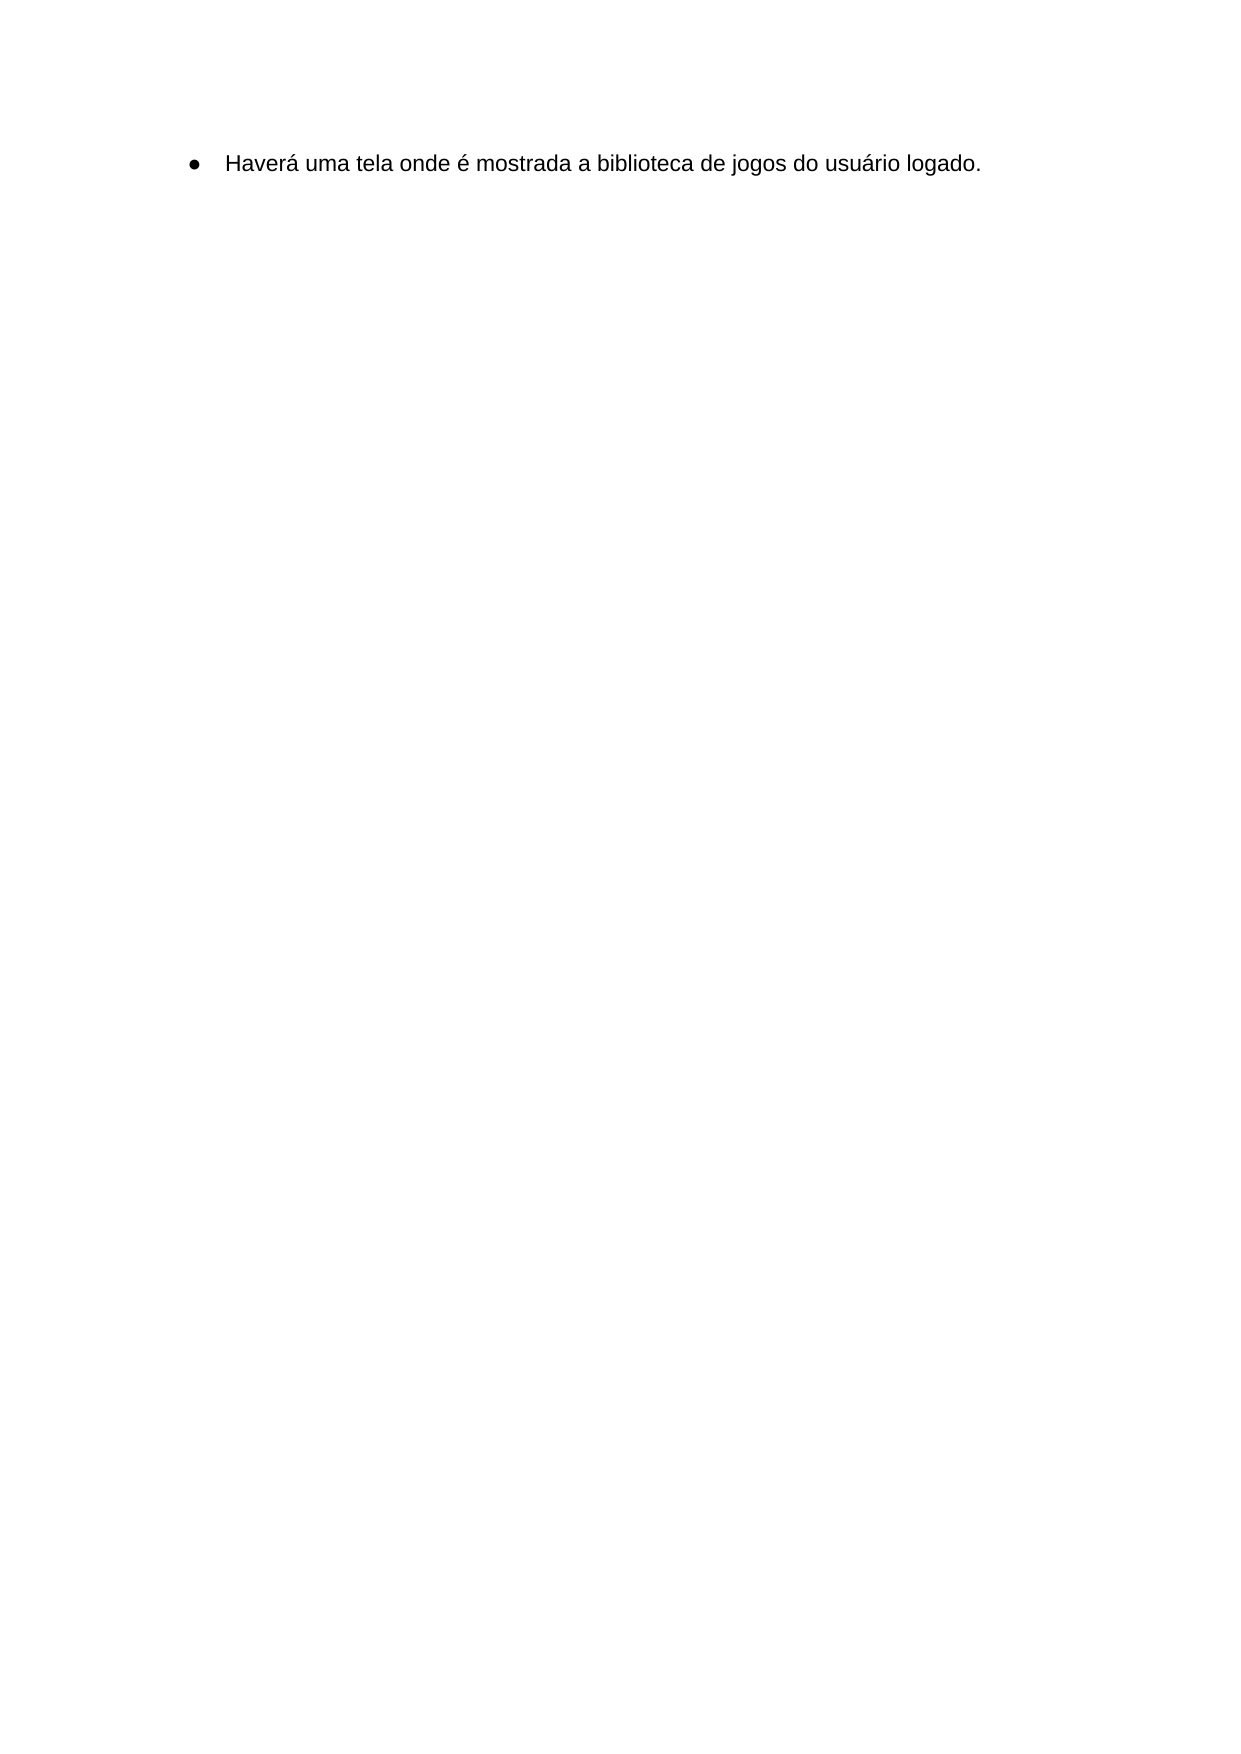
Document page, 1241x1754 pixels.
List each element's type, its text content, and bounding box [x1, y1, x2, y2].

list Haverá uma tela onde é mostrada a biblioteca de jogos do usuário logado. [187, 150, 1090, 176]
